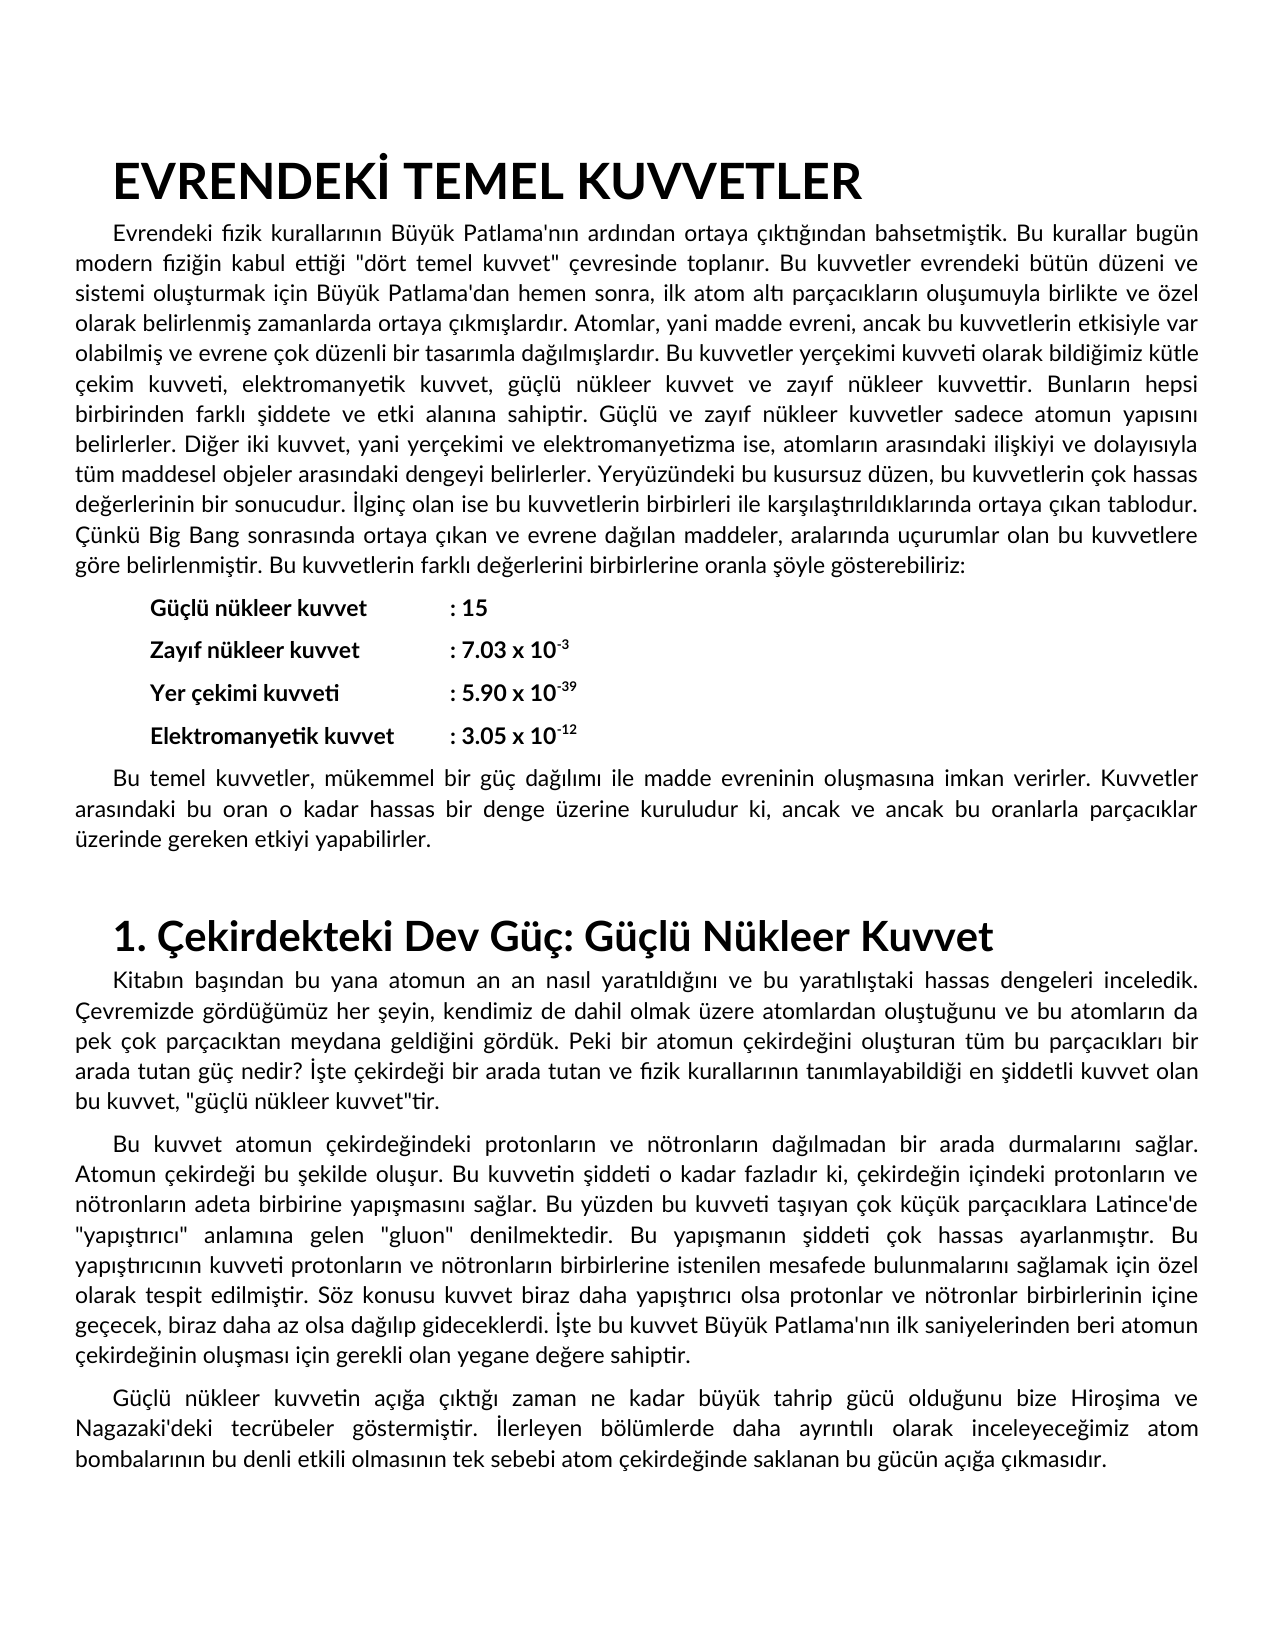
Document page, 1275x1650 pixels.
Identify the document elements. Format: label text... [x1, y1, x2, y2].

subtitle 1. Çekirdekteki Dev Güç: Güçlü Nükleer Kuvvet [112, 910, 1200, 960]
text Yer çekimi kuvveti : 5.90 x 10-39 [75, 679, 1200, 706]
text Kitabın başından bu yana atomun an an nasıl yaratıldığını ve bu yaratılıştaki hassas dengeleri inceledik. Çevremizde gördüğümüz her şeyin, kendimiz de dahil olmak üzere atomlardan oluştuğunu ve bu atomların da pek çok parçacıktan meydana geldiğini gördük. Peki bir atomun çekirdeğini oluşturan tüm bu parçacıkları bir arada tutan güç nedir? İşte çekirdeği bir arada tutan ve fizik kurallarının tanımlayabildiği en şiddetli kuvvet olan bu kuvvet, "güçlü nükleer kuvvet"tir. [75, 966, 1200, 1114]
text Güçlü nükleer kuvvetin açığa çıktığı zaman ne kadar büyük tahrip gücü olduğunu bize Hiroşima ve Nagazaki'deki tecrübeler göstermiştir. İlerleyen bölümlerde daha ayrıntılı olarak inceleyeceğimiz atom bombalarının bu denli etkili olmasının tek sebebi atom çekirdeğinde saklanan bu gücün açığa çıkmasıdır. [75, 1384, 1200, 1472]
text Elektromanyetik kuvvet : 3.05 x 10-12 [75, 721, 1200, 749]
subtitle EVRENDEKİ TEMEL KUVVETLER [112, 150, 1200, 210]
text Evrendeki fizik kurallarının Büyük Patlama'nın ardından ortaya çıktığından bahsetmiştik. Bu kurallar bugün modern fiziğin kabul ettiği "dört temel kuvvet" çevresinde toplanır. Bu kuvvetler evrendeki bütün düzeni ve sistemi oluşturmak için Büyük Patlama'dan hemen sonra, ilk atom altı parçacıkların oluşumuyla birlikte ve özel olarak belirlenmiş zamanlarda ortaya çıkmışlardır. Atomlar, yani madde evreni, ancak bu kuvvetlerin etkisiyle var olabilmiş ve evrene çok düzenli bir tasarımla dağılmışlardır. Bu kuvvetler yerçekimi kuvveti olarak bildiğimiz kütle çekim kuvveti, elektromanyetik kuvvet, güçlü nükleer kuvvet ve zayıf nükleer kuvvettir. Bunların hepsi birbirinden farklı şiddete ve etki alanına sahiptir. Güçlü ve zayıf nükleer kuvvetler sadece atomun yapısını belirlerler. Diğer iki kuvvet, yani yerçekimi ve elektromanyetizma ise, atomların arasındaki ilişkiyi ve dolayısıyla tüm maddesel objeler arasındaki dengeyi belirlerler. Yeryüzündeki bu kusursuz düzen, bu kuvvetlerin çok hassas değerlerinin bir sonucudur. İlginç olan ise bu kuvvetlerin birbirleri ile karşılaştırıldıklarında ortaya çıkan tablodur. Çünkü Big Bang sonrasında ortaya çıkan ve evrene dağılan maddeler, aralarında uçurumlar olan bu kuvvetlere göre belirlenmiştir. Bu kuvvetlerin farklı değerlerini birbirlerine oranla şöyle gösterebiliriz: [75, 218, 1200, 578]
text Güçlü nükleer kuvvet : 15 [75, 593, 1200, 621]
text Bu kuvvet atomun çekirdeğindeki protonların ve nötronların dağılmadan bir arada durmalarını sağlar. Atomun çekirdeği bu şekilde oluşur. Bu kuvvetin şiddeti o kadar fazladır ki, çekirdeğin içindeki protonların ve nötronların adeta birbirine yapışmasını sağlar. Bu yüzden bu kuvveti taşıyan çok küçük parçacıklara Latince'de "yapıştırıcı" anlamına gelen "gluon" denilmektedir. Bu yapışmanın şiddeti çok hassas ayarlanmıştır. Bu yapıştırıcının kuvveti protonların ve nötronların birbirlerine istenilen mesafede bulunmalarını sağlamak için özel olarak tespit edilmiştir. Söz konusu kuvvet biraz daha yapıştırıcı olsa protonlar ve nötronlar birbirlerinin içine geçecek, biraz daha az olsa dağılıp gideceklerdi. İşte bu kuvvet Büyük Patlama'nın ilk saniyelerinden beri atomun çekirdeğinin oluşması için gerekli olan yegane değere sahiptir. [75, 1130, 1200, 1369]
text Bu temel kuvvetler, mükemmel bir güç dağılımı ile madde evreninin oluşmasına imkan verirler. Kuvvetler arasındaki bu oran o kadar hassas bir denge üzerine kuruludur ki, ancak ve ancak bu oranlarla parçacıklar üzerinde gereken etkiyi yapabilirler. [75, 764, 1200, 852]
text Zayıf nükleer kuvvet : 7.03 x 10-3 [75, 636, 1200, 663]
